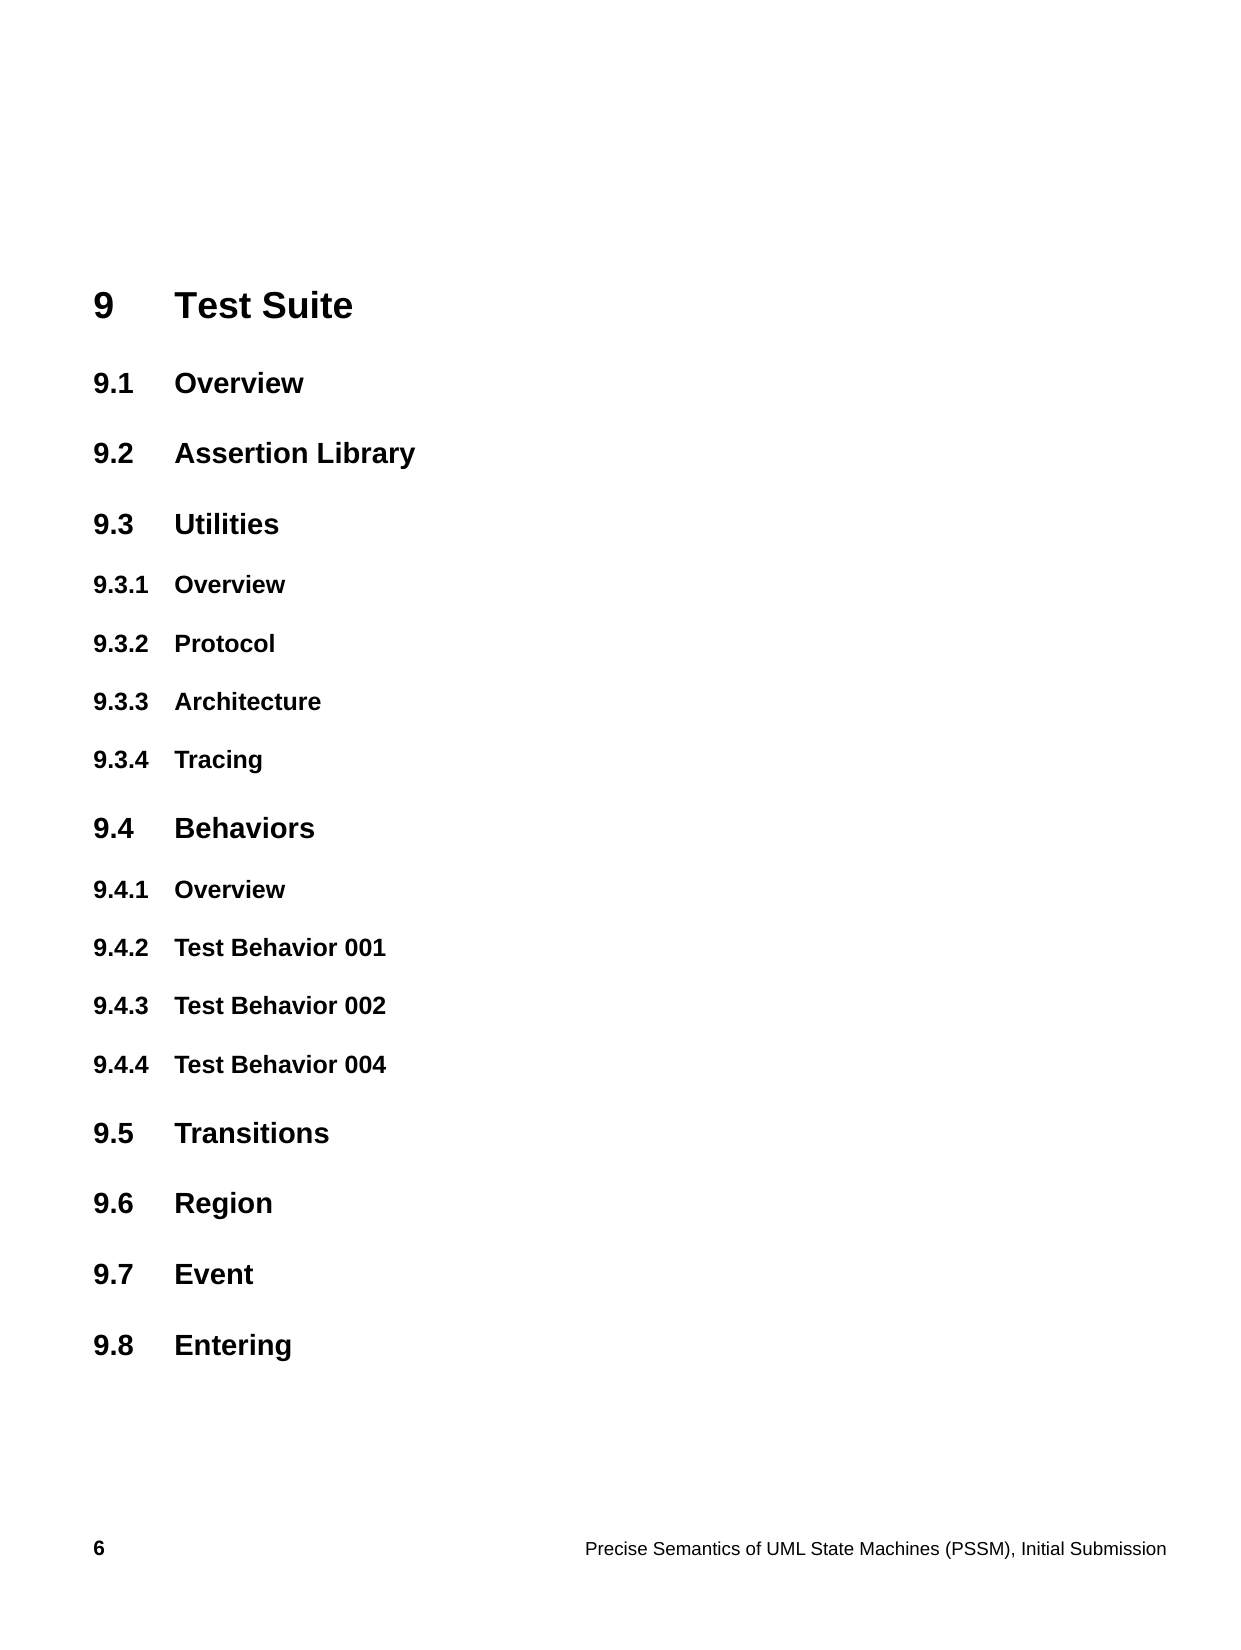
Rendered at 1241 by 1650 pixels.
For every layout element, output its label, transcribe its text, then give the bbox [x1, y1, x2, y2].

subtitle Architecture [93, 687, 1164, 716]
subtitle Region [93, 1184, 1164, 1220]
subtitle Tracing [93, 745, 1164, 774]
subtitle Event [93, 1255, 1164, 1291]
subtitle Test Behavior 002 [93, 991, 1164, 1020]
subtitle Entering [93, 1326, 1164, 1362]
subtitle Overview [93, 570, 1164, 599]
subtitle Overview [93, 364, 1164, 399]
subtitle Utilities [93, 505, 1164, 541]
subtitle Test Behavior 001 [93, 932, 1164, 962]
subtitle Test Behavior 004 [93, 1049, 1164, 1078]
subtitle Protocol [93, 628, 1164, 657]
subtitle Overview [93, 874, 1164, 903]
subtitle Transitions [93, 1114, 1164, 1149]
subtitle Behaviors [93, 809, 1164, 845]
subtitle Assertion Library [93, 434, 1164, 470]
subtitle Test Suite [93, 283, 1164, 326]
